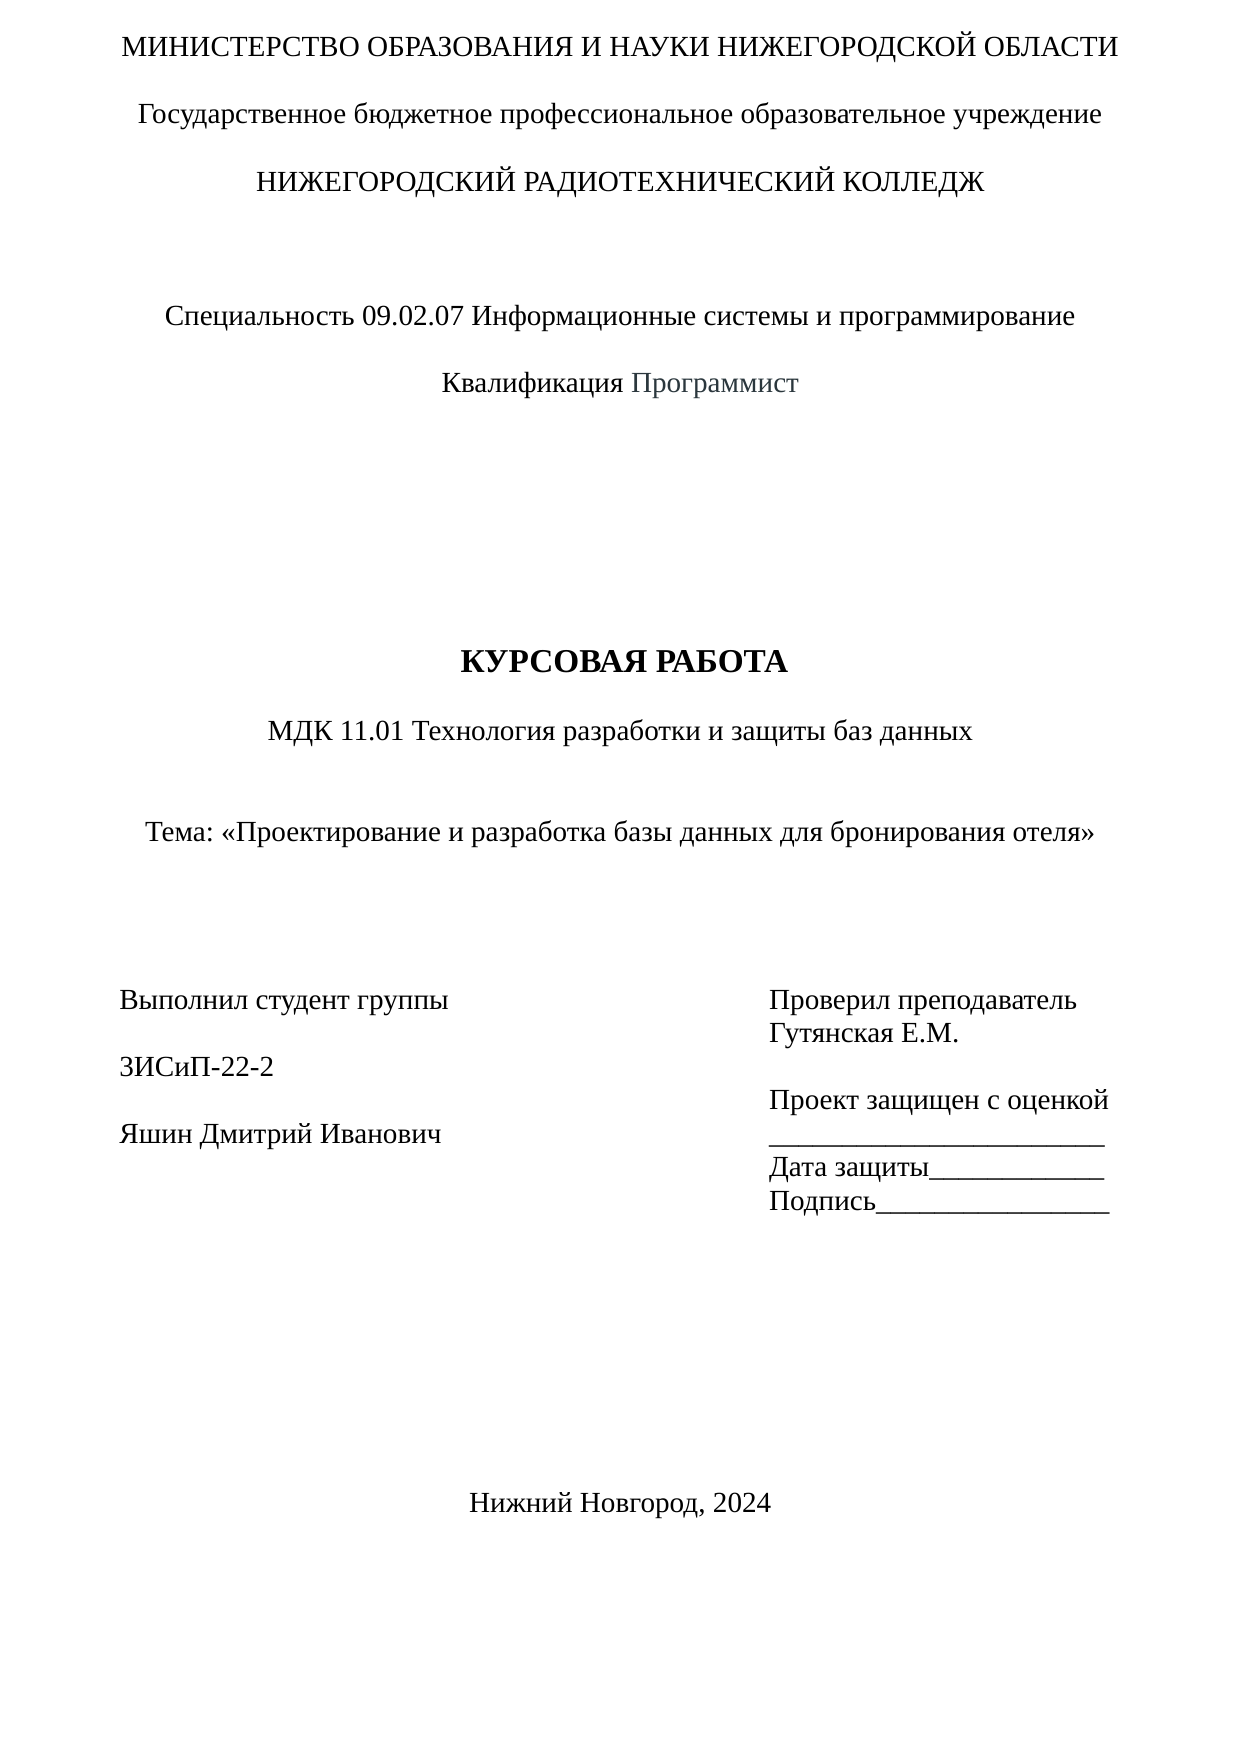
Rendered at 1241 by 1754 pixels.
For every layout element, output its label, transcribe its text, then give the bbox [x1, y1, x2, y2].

text Тема: «Проектирование и разработка базы данных для бронирования отеля» [118, 814, 1122, 848]
table_header Выполнил студент группы 3ИСиП-22-2 [118, 982, 620, 1082]
text МДК 11.01 Технология разработки и защиты баз данных [118, 713, 1122, 747]
text Нижний Новгород, 2024 [118, 1485, 1122, 1518]
table_cell Проект защищен с оценкой _______________________ Дата защиты____________ Подпись________________ [620, 1083, 1122, 1217]
text КУРСОВАЯ РАБОТА [118, 642, 1122, 680]
text Специальность 09.02.07 Информационные системы и программирование [118, 298, 1122, 331]
table_header Проверил преподаватель Гутянская Е.М. [620, 982, 1122, 1082]
text МИНИСТЕРСТВО ОБРАЗОВАНИЯ И НАУКИ НИЖЕГОРОДСКОЙ ОБЛАСТИ [118, 29, 1122, 63]
text НИЖЕГОРОДСКИЙ РАДИОТЕХНИЧЕСКИЙ КОЛЛЕДЖ [118, 164, 1122, 197]
text Государственное бюджетное профессиональное образовательное учреждение [118, 97, 1122, 130]
table_cell Яшин Дмитрий Иванович [118, 1083, 620, 1217]
text Квалификация Программист [118, 365, 1122, 398]
